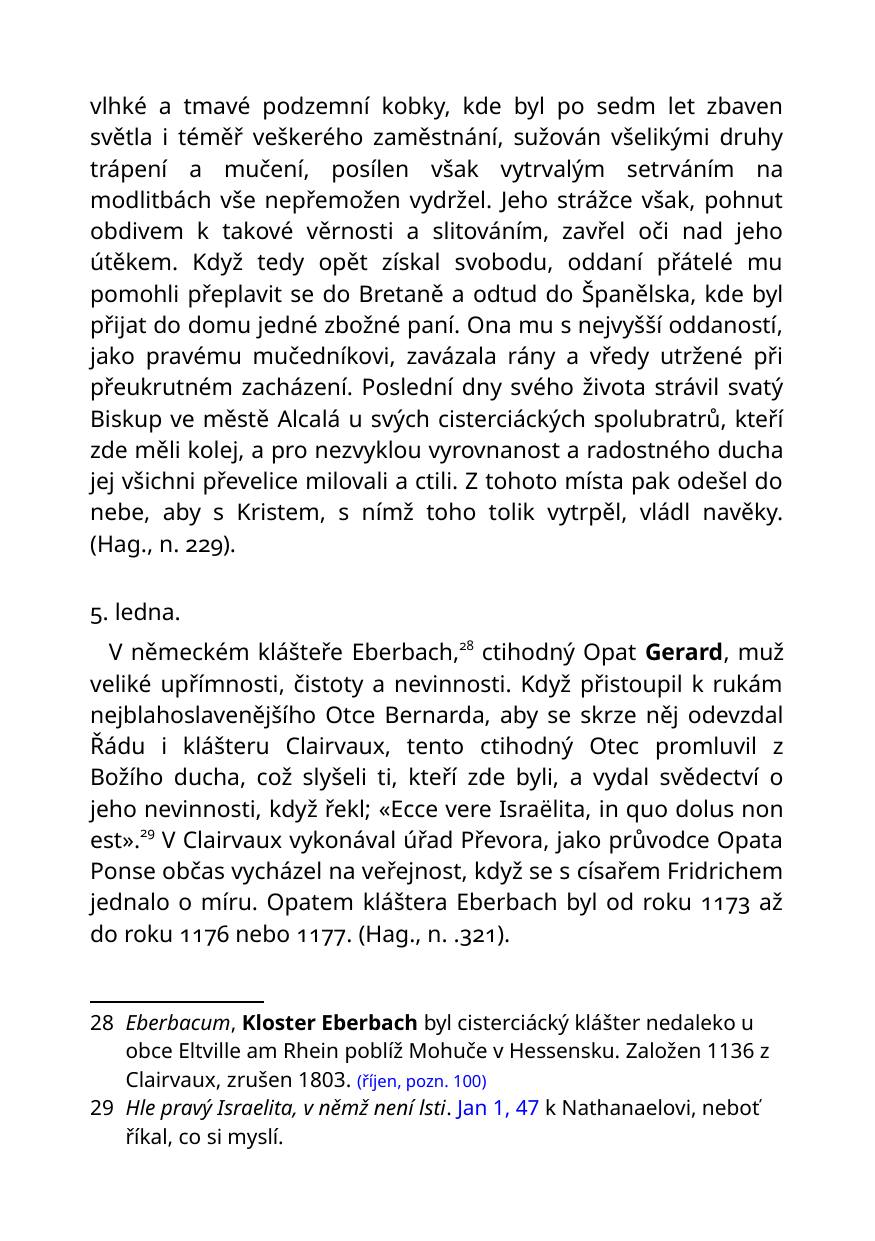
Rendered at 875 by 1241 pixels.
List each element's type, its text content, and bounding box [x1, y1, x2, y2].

text Eberbacum, Kloster Eberbach byl cisterciácký klášter nedaleko u obce Eltville am Rhein poblíž Mohuče v Hessensku. Založen 1136 z Clairvaux, zrušen 1803. (říjen, pozn. 100) [90, 1008, 784, 1093]
text V německém klášteře Eberbach, ctihodný Opat Gerard, muž veliké upřímnosti, čistoty a nevinnosti. Když přistoupil k rukám nejblahoslavenějšího Otce Bernarda, aby se skrze něj odevzdal Řádu i klášteru Clairvaux, tento ctihodný Otec promluvil z Božího ducha, což slyšeli ti, kteří zde byli, a vydal svědectví o jeho nevinnosti, když řekl; «Ecce vere Israëlita, in quo dolus non est». V Clairvaux vykonával úřad Převora, jako průvodce Opata Ponse občas vycházel na veřejnost, když se s císařem Fridrichem jednalo o míru. Opatem kláštera Eberbach byl od roku 1173 až do roku 1176 nebo 1177. (Hag., n. .321). [90, 636, 784, 949]
text 5. ledna. [90, 596, 784, 627]
text Hle pravý Israelita, v němž není lsti. Jan 1, 47 k Nathanaelovi, neboť říkal, co si myslí. [90, 1093, 784, 1150]
text vlhké a tmavé podzemní kobky, kde byl po sedm let zbaven světla i téměř veškerého zaměstnání, sužován všelikými druhy trápení a mučení, posílen však vytrvalým setrváním na modlitbách vše nepřemožen vydržel. Jeho strážce však, pohnut obdivem k takové věrnosti a slitováním, zavřel oči nad jeho útěkem. Když tedy opět získal svobodu, oddaní přátelé mu pomohli přeplavit se do Bretaně a odtud do Španělska, kde byl přijat do domu jedné zbožné paní. Ona mu s nejvyšší oddaností, jako pravému mučedníkovi, zavázala rány a vředy utržené při přeukrutném zacházení. Poslední dny svého života strávil svatý Biskup ve městě Alcalá u svých cisterciáckých spolubratrů, kteří zde měli kolej, a pro nezvyklou vyrovnanost a radostného ducha jej všichni převelice milovali a ctili. Z tohoto místa pak odešel do nebe, aby s Kristem, s nímž toho tolik vytrpěl, vládl navěky. (Hag., n. 229). [90, 90, 784, 559]
